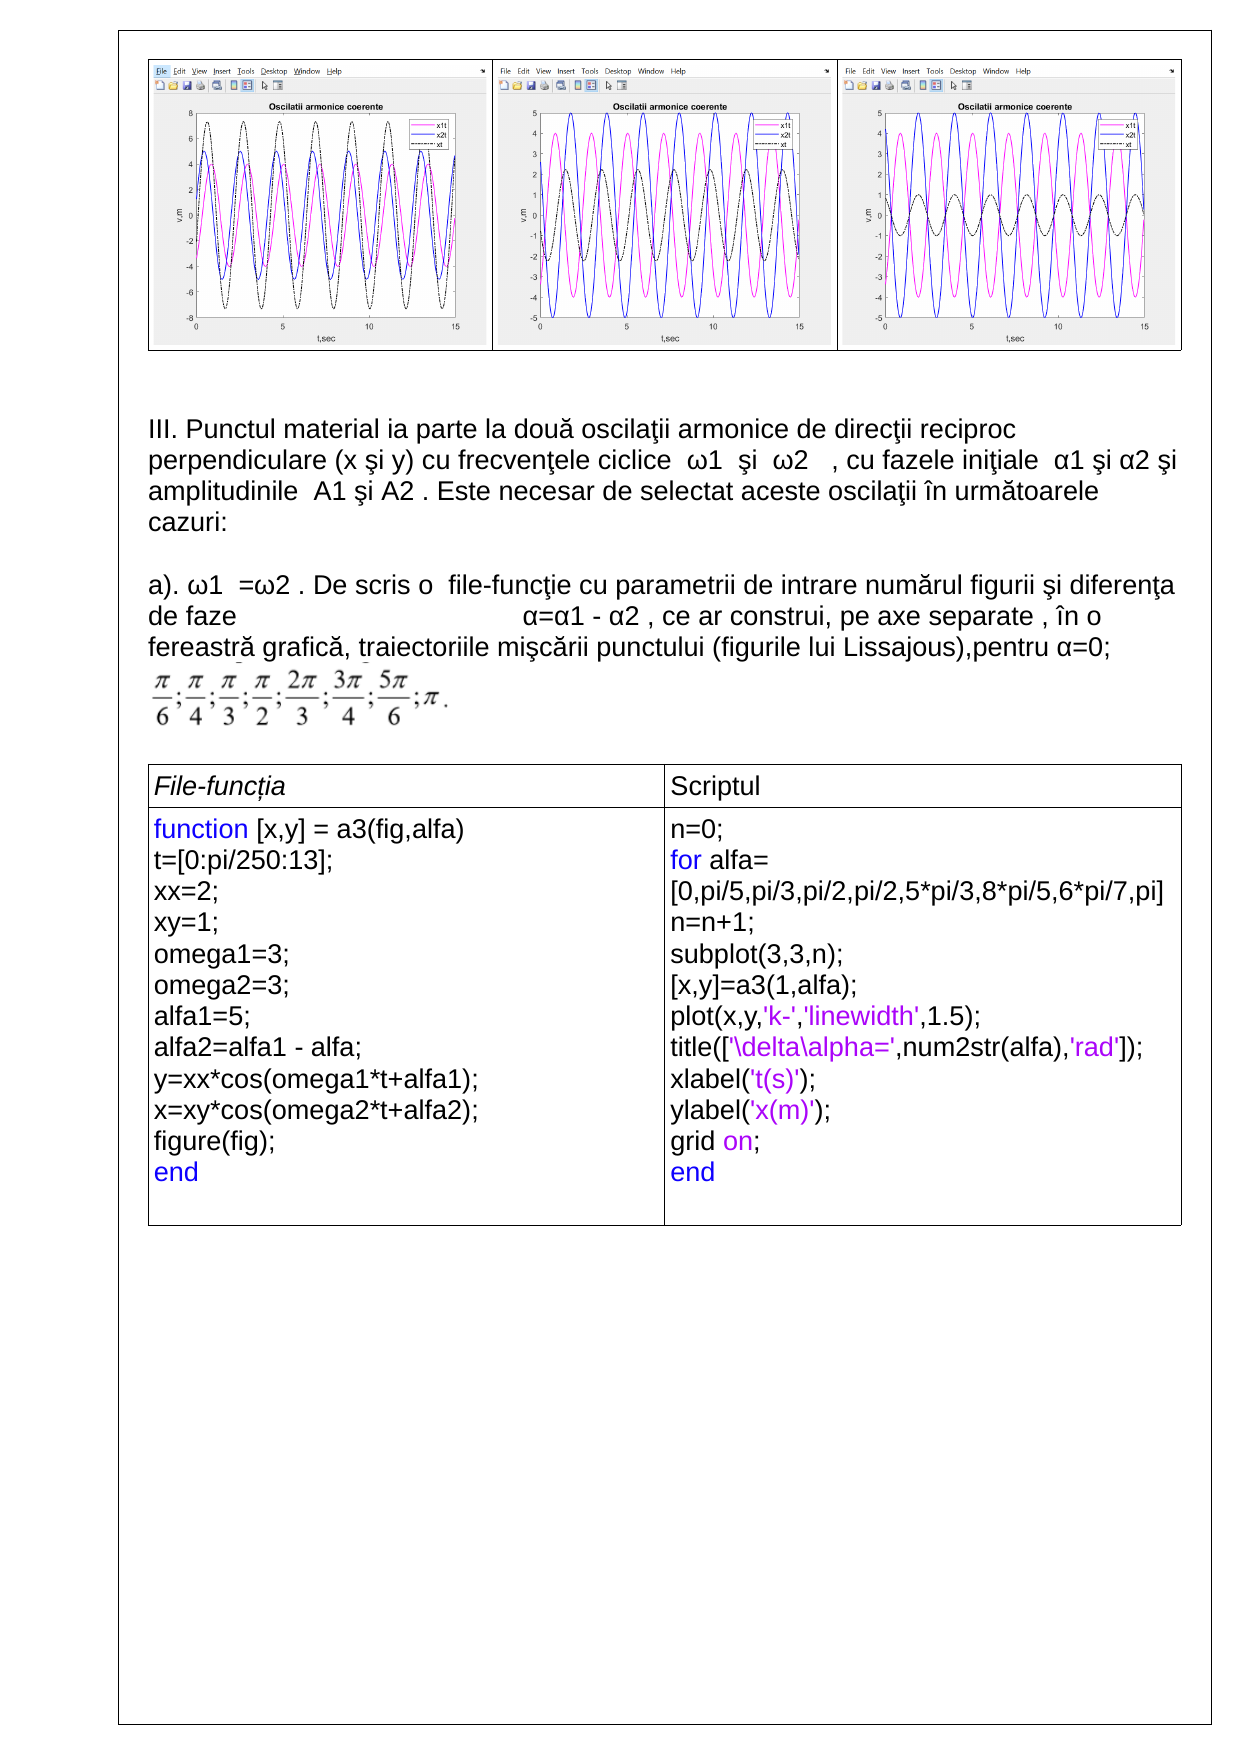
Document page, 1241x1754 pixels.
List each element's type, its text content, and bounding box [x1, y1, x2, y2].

text III. Punctul material ia parte la două oscilaţii armonice de direcţii reciproc perpendiculare (x şi y) cu frecvenţele ciclice ω1 şi ω2 , сu fazele iniţiale α1 şi α2 şi amplitudinile А1 şi А2 . Este necesar de selectat aceste oscilaţii în următoarele cazuri: [148, 413, 1181, 538]
table_cell n=0; for alfa= [0,pi/5,pi/3,pi/2,pi/2,5*pi/3,8*pi/5,6*pi/7,pi] n=n+1; subplot(3,3,n); [x,y]=a3(1,alfa); plot(x,y,'k-','linewidth',1.5); title(['\delta\alpha=',num2str(alfa),'rad']); xlabel('t(s)'); ylabel('x(m)'); grid on; end [665, 808, 1181, 1224]
picture [153, 65, 487, 345]
table_cell [149, 60, 492, 350]
table_cell [493, 60, 837, 350]
picture [842, 65, 1176, 345]
text a). ω1 =ω2 . De scris o file-funcţie cu parametrii de intrare numărul figurii şi diferenţa de faze α=α1 - α2 , ce ar construi, pe axe separate , în o fereastră grafică, traiectoriile mişcării punctului (figurile lui Lissajous),pentru α=0; [148, 569, 1181, 663]
table_header File-funcția [149, 765, 664, 807]
table_cell [838, 60, 1181, 350]
table_cell function [x,y] = a3(fig,alfa) t=[0:pi/250:13]; xx=2; xy=1; omega1=3; omega2=3; alfa1=5; alfa2=alfa1 - alfa; y=xx*cos(omega1*t+alfa1); x=xy*cos(omega2*t+alfa2); figure(fig); end [149, 808, 664, 1224]
picture [497, 65, 831, 345]
table_header Scriptul [665, 765, 1181, 807]
picture [147, 662, 448, 733]
